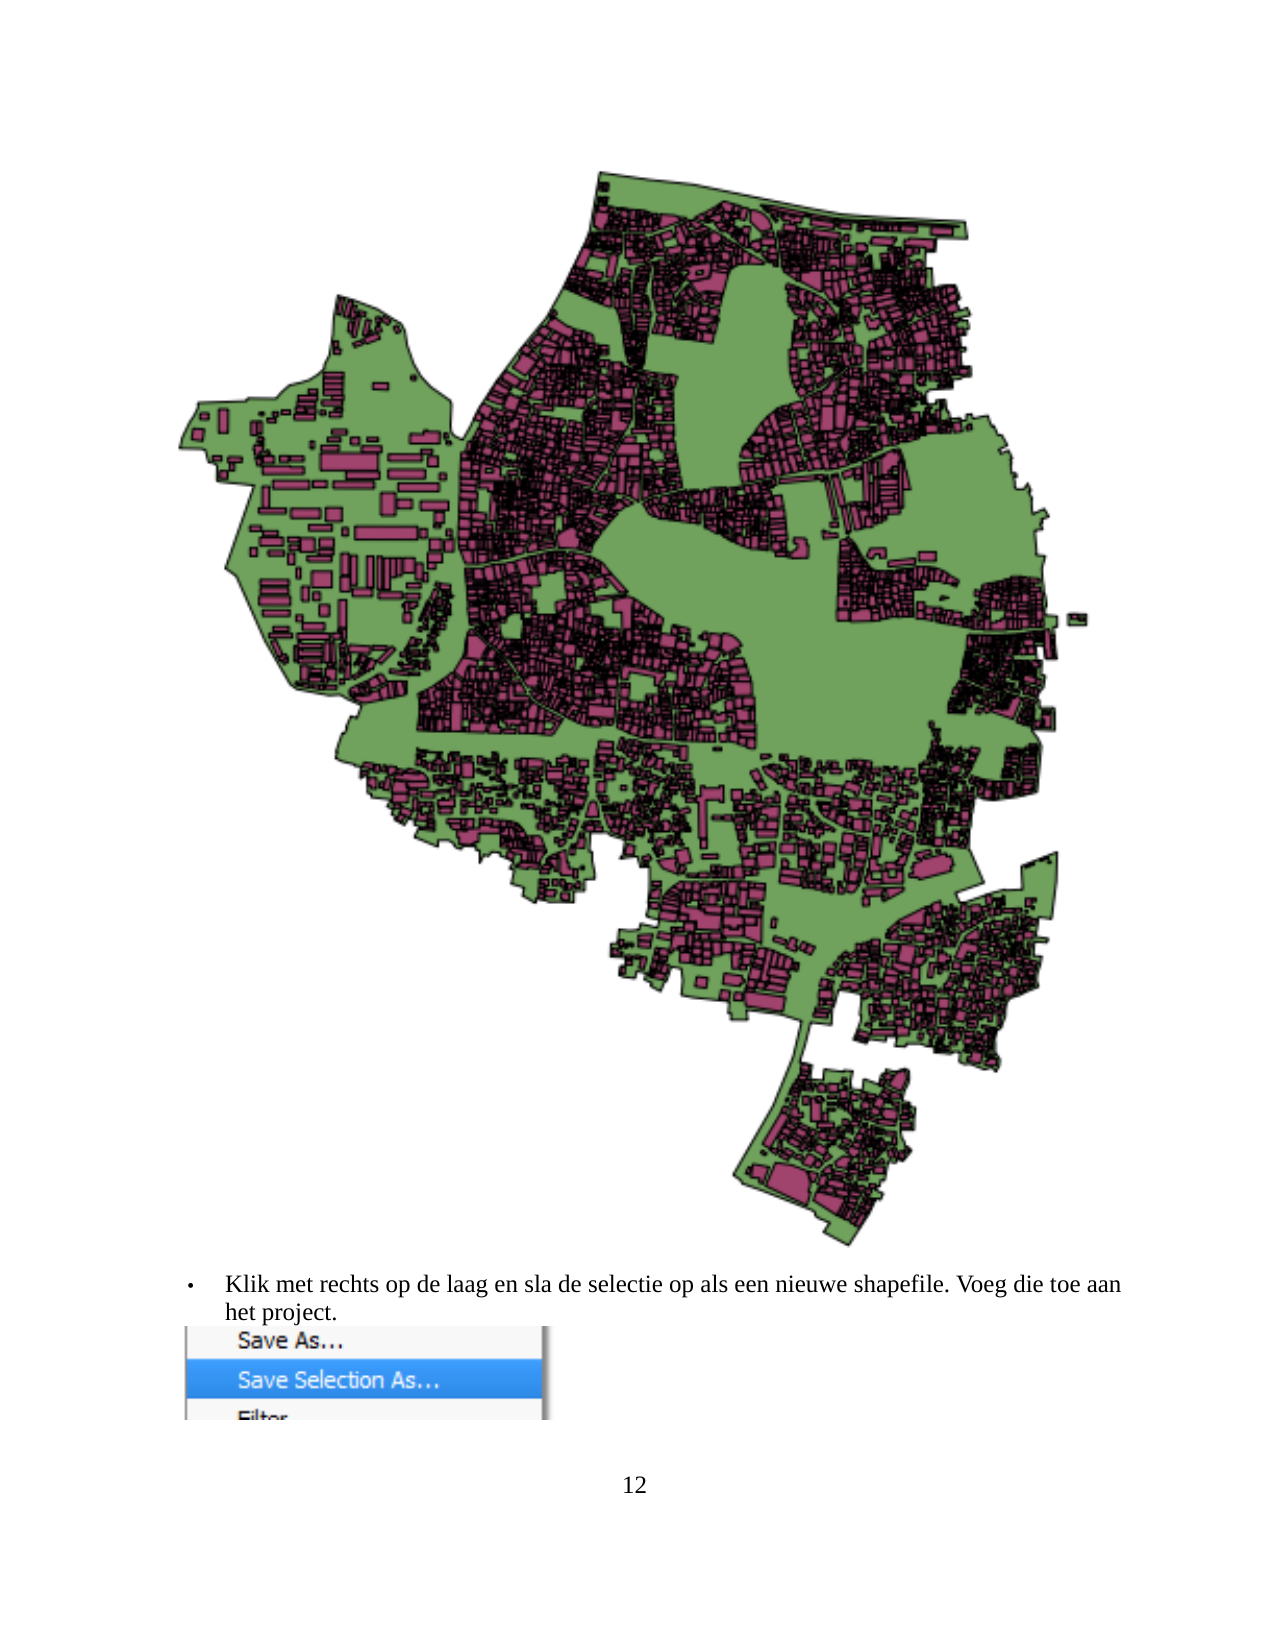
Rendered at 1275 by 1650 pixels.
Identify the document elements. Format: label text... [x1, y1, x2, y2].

picture [150, 1326, 580, 1420]
list Klik met rechts op de laag en sla de selectie op als een nieuwe shapefile. Voeg die toe aan het project. [187, 1269, 1125, 1326]
picture [150, 150, 1171, 1269]
